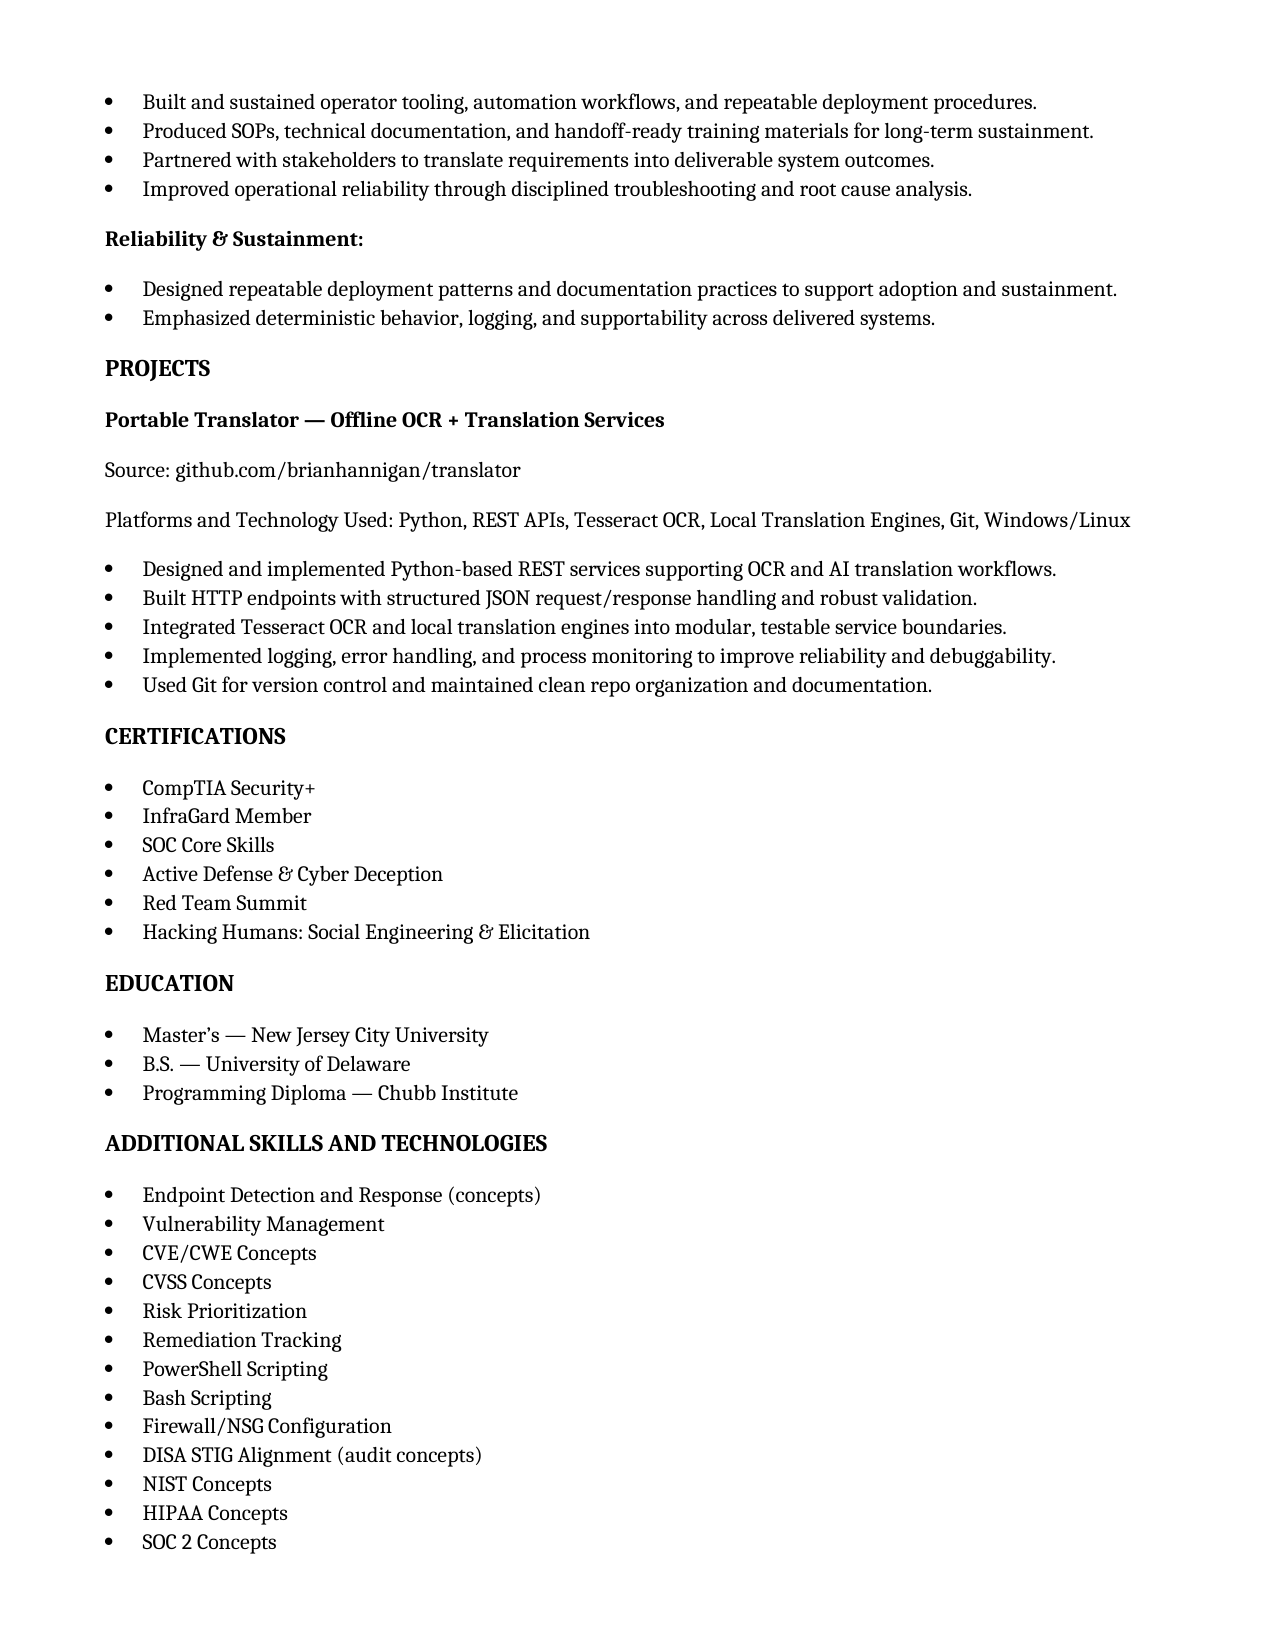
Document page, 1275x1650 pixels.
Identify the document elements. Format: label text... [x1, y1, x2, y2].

list Remediation Tracking [105, 1327, 1170, 1352]
list SOC 2 Concepts [105, 1530, 1170, 1555]
text Platforms and Technology Used: Python, REST APIs, Tesseract OCR, Local Translation Engines, Git, Windows/Linux [105, 507, 1170, 532]
text PROJECTS [105, 355, 1170, 383]
list Used Git for version control and maintained clean repo organization and documentation. [105, 673, 1170, 698]
list Built HTTP endpoints with structured JSON request/response handling and robust validation. [105, 586, 1170, 611]
list Implemented logging, error handling, and process monitoring to improve reliability and debuggability. [105, 644, 1170, 669]
list Partnered with stakeholders to translate requirements into deliverable system outcomes. [105, 148, 1170, 173]
list Firewall/NSG Configuration [105, 1414, 1170, 1439]
list CVSS Concepts [105, 1269, 1170, 1294]
list Integrated Tesseract OCR and local translation engines into modular, testable service boundaries. [105, 615, 1170, 640]
list B.S. — University of Delaware [105, 1051, 1170, 1076]
list Programming Diploma — Chubb Institute [105, 1080, 1170, 1105]
list SOC Core Skills [105, 833, 1170, 858]
list Designed repeatable deployment patterns and documentation practices to support adoption and sustainment. [105, 276, 1170, 302]
list DISA STIG Alignment (audit concepts) [105, 1443, 1170, 1468]
text Portable Translator — Offline OCR + Translation Services [105, 408, 1170, 433]
list Red Team Summit [105, 891, 1170, 916]
text ADDITIONAL SKILLS AND TECHNOLOGIES [105, 1130, 1170, 1158]
text Reliability & Sustainment: [105, 227, 1170, 252]
list PowerShell Scripting [105, 1356, 1170, 1381]
list Active Defense & Cyber Deception [105, 862, 1170, 887]
list Endpoint Detection and Response (concepts) [105, 1182, 1170, 1208]
list Master’s — New Jersey City University [105, 1022, 1170, 1047]
list HIPAA Concepts [105, 1501, 1170, 1526]
list CVE/CWE Concepts [105, 1240, 1170, 1266]
list Vulnerability Management [105, 1211, 1170, 1237]
text CERTIFICATIONS [105, 723, 1170, 750]
list Produced SOPs, technical documentation, and handoff-ready training materials for long-term sustainment. [105, 119, 1170, 144]
list Risk Prioritization [105, 1298, 1170, 1323]
list NIST Concepts [105, 1472, 1170, 1497]
list Hacking Humans: Social Engineering & Elicitation [105, 920, 1170, 945]
list InfraGard Member [105, 804, 1170, 829]
list Improved operational reliability through disciplined troubleshooting and root cause analysis. [105, 177, 1170, 202]
list Bash Scripting [105, 1385, 1170, 1410]
list Emphasized deterministic behavior, logging, and supportability across delivered systems. [105, 305, 1170, 331]
list Built and sustained operator tooling, automation workflows, and repeatable deployment procedures. [105, 90, 1170, 115]
text EDUCATION [105, 970, 1170, 997]
list Designed and implemented Python-based REST services supporting OCR and AI translation workflows. [105, 557, 1170, 582]
list CompTIA Security+ [105, 775, 1170, 800]
text Source: github.com/brianhannigan/translator [105, 457, 1170, 483]
